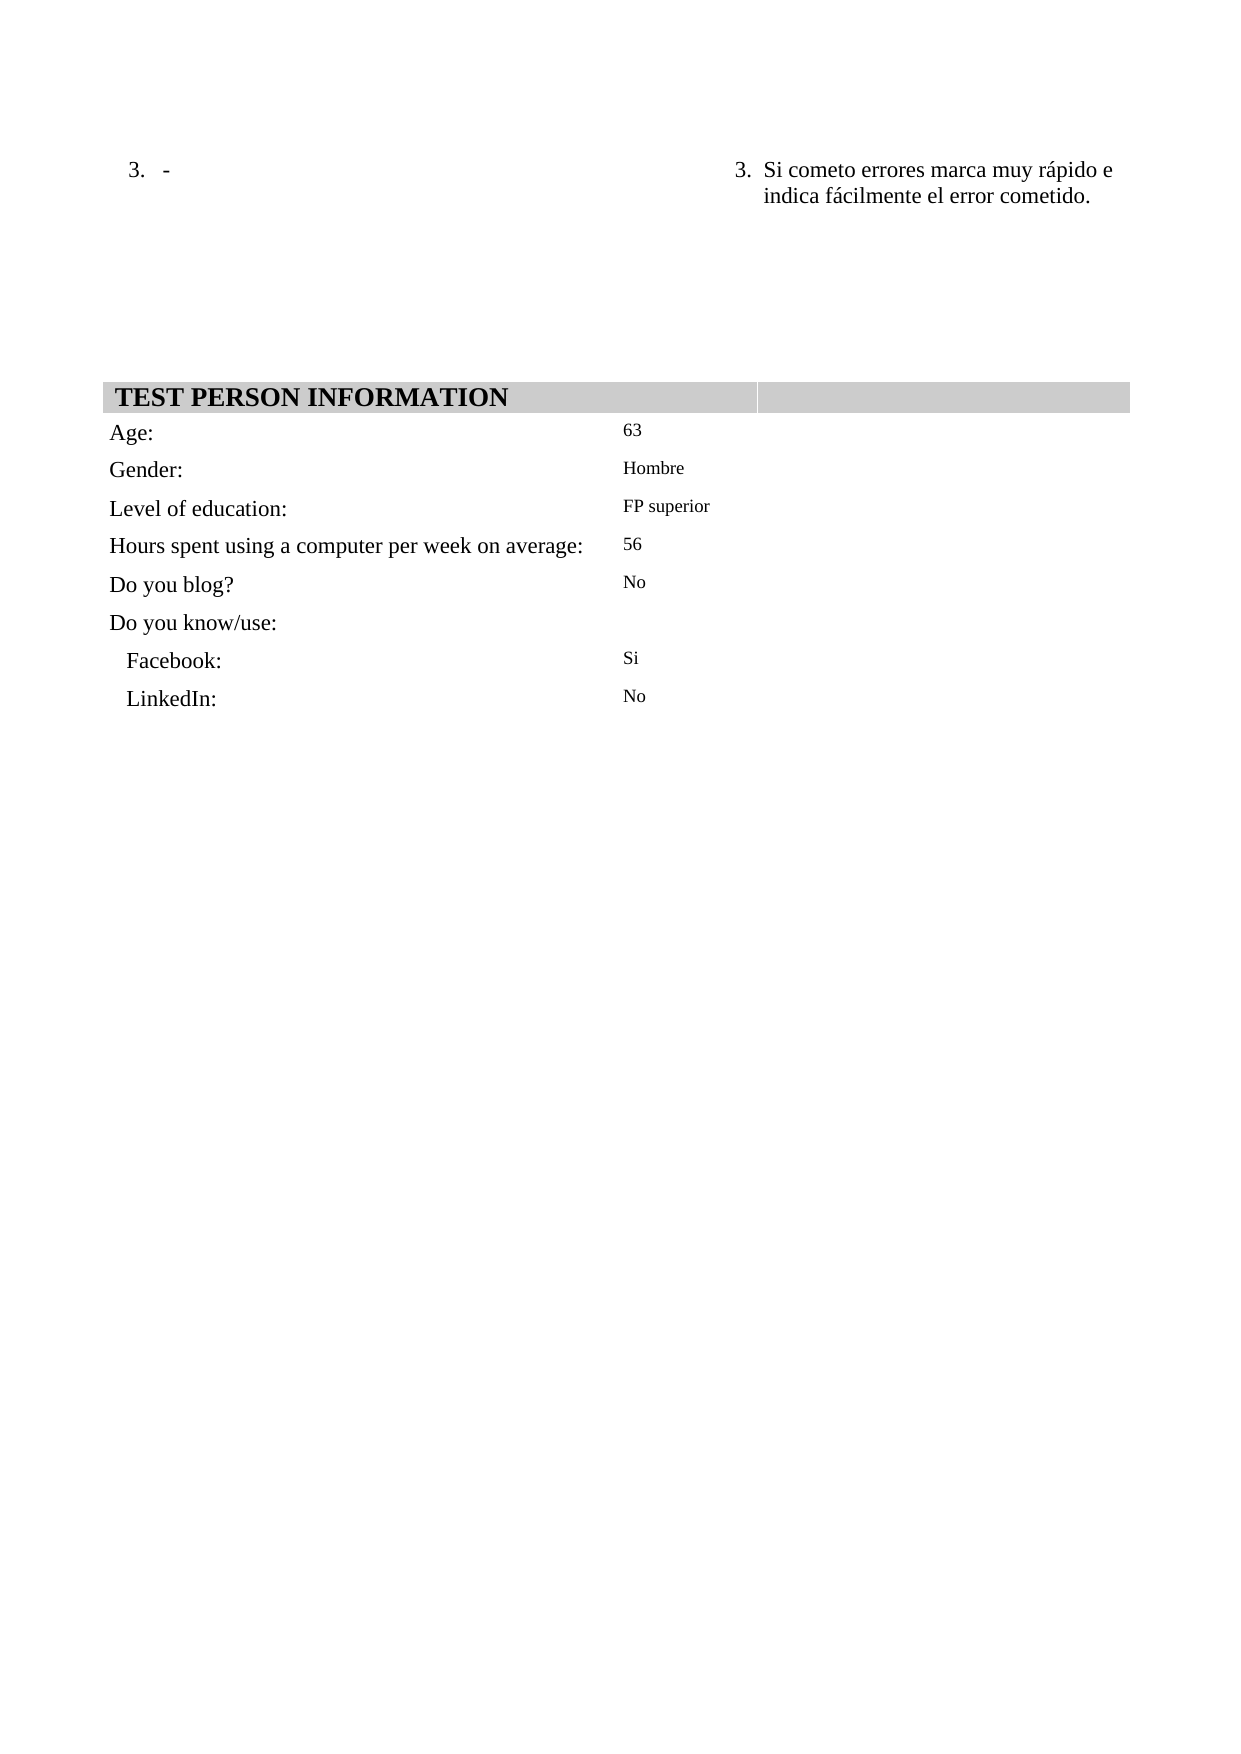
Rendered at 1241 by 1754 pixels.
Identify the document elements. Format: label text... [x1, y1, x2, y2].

table_cell [925, 214, 946, 382]
table_cell [758, 382, 778, 413]
table_cell - [156, 150, 617, 214]
table_cell [103, 214, 617, 382]
table_cell [820, 382, 841, 413]
table_cell Age: [103, 413, 617, 451]
table_cell [1089, 214, 1130, 382]
table_cell Do you know/use: [103, 603, 617, 641]
table_cell [778, 382, 799, 413]
table_cell FP superior [617, 489, 1130, 527]
table_cell [617, 603, 1130, 641]
table_cell [904, 382, 925, 413]
table_cell [967, 382, 1089, 413]
table_cell No [617, 679, 1130, 717]
table_cell LinkedIn: [103, 679, 617, 717]
table_cell Do you blog? [103, 565, 617, 603]
table_cell [925, 382, 946, 413]
table_cell [820, 214, 841, 382]
table_cell 3. [103, 150, 156, 214]
table_cell [758, 214, 778, 382]
table_cell Gender: [103, 451, 617, 489]
table_cell [1089, 382, 1130, 413]
table_cell [862, 382, 883, 413]
table_cell 3. [617, 150, 757, 214]
table_cell [883, 214, 904, 382]
table_cell [967, 214, 1089, 382]
table_cell [799, 214, 820, 382]
table_cell [883, 382, 904, 413]
table_cell [778, 214, 799, 382]
table_cell [946, 382, 967, 413]
table_cell Si [617, 641, 1130, 679]
table_cell Level of education: [103, 489, 617, 527]
table_cell [862, 214, 883, 382]
table_cell Facebook: [103, 641, 617, 679]
table_cell [946, 214, 967, 382]
table_cell [617, 382, 757, 413]
table_cell [904, 214, 925, 382]
table_cell [841, 214, 862, 382]
table_cell TEST PERSON INFORMATION [103, 382, 617, 413]
table_cell [841, 382, 862, 413]
table_cell [799, 382, 820, 413]
table_cell Hours spent using a computer per week on average: [103, 527, 617, 565]
table_cell 63 [617, 413, 1130, 451]
table_cell Hombre [617, 451, 1130, 489]
table_cell No [617, 565, 1130, 603]
table_cell [617, 214, 757, 382]
table_cell Si cometo errores marca muy rápido e indica fácilmente el error cometido. [758, 150, 1130, 214]
table_cell 56 [617, 527, 1130, 565]
